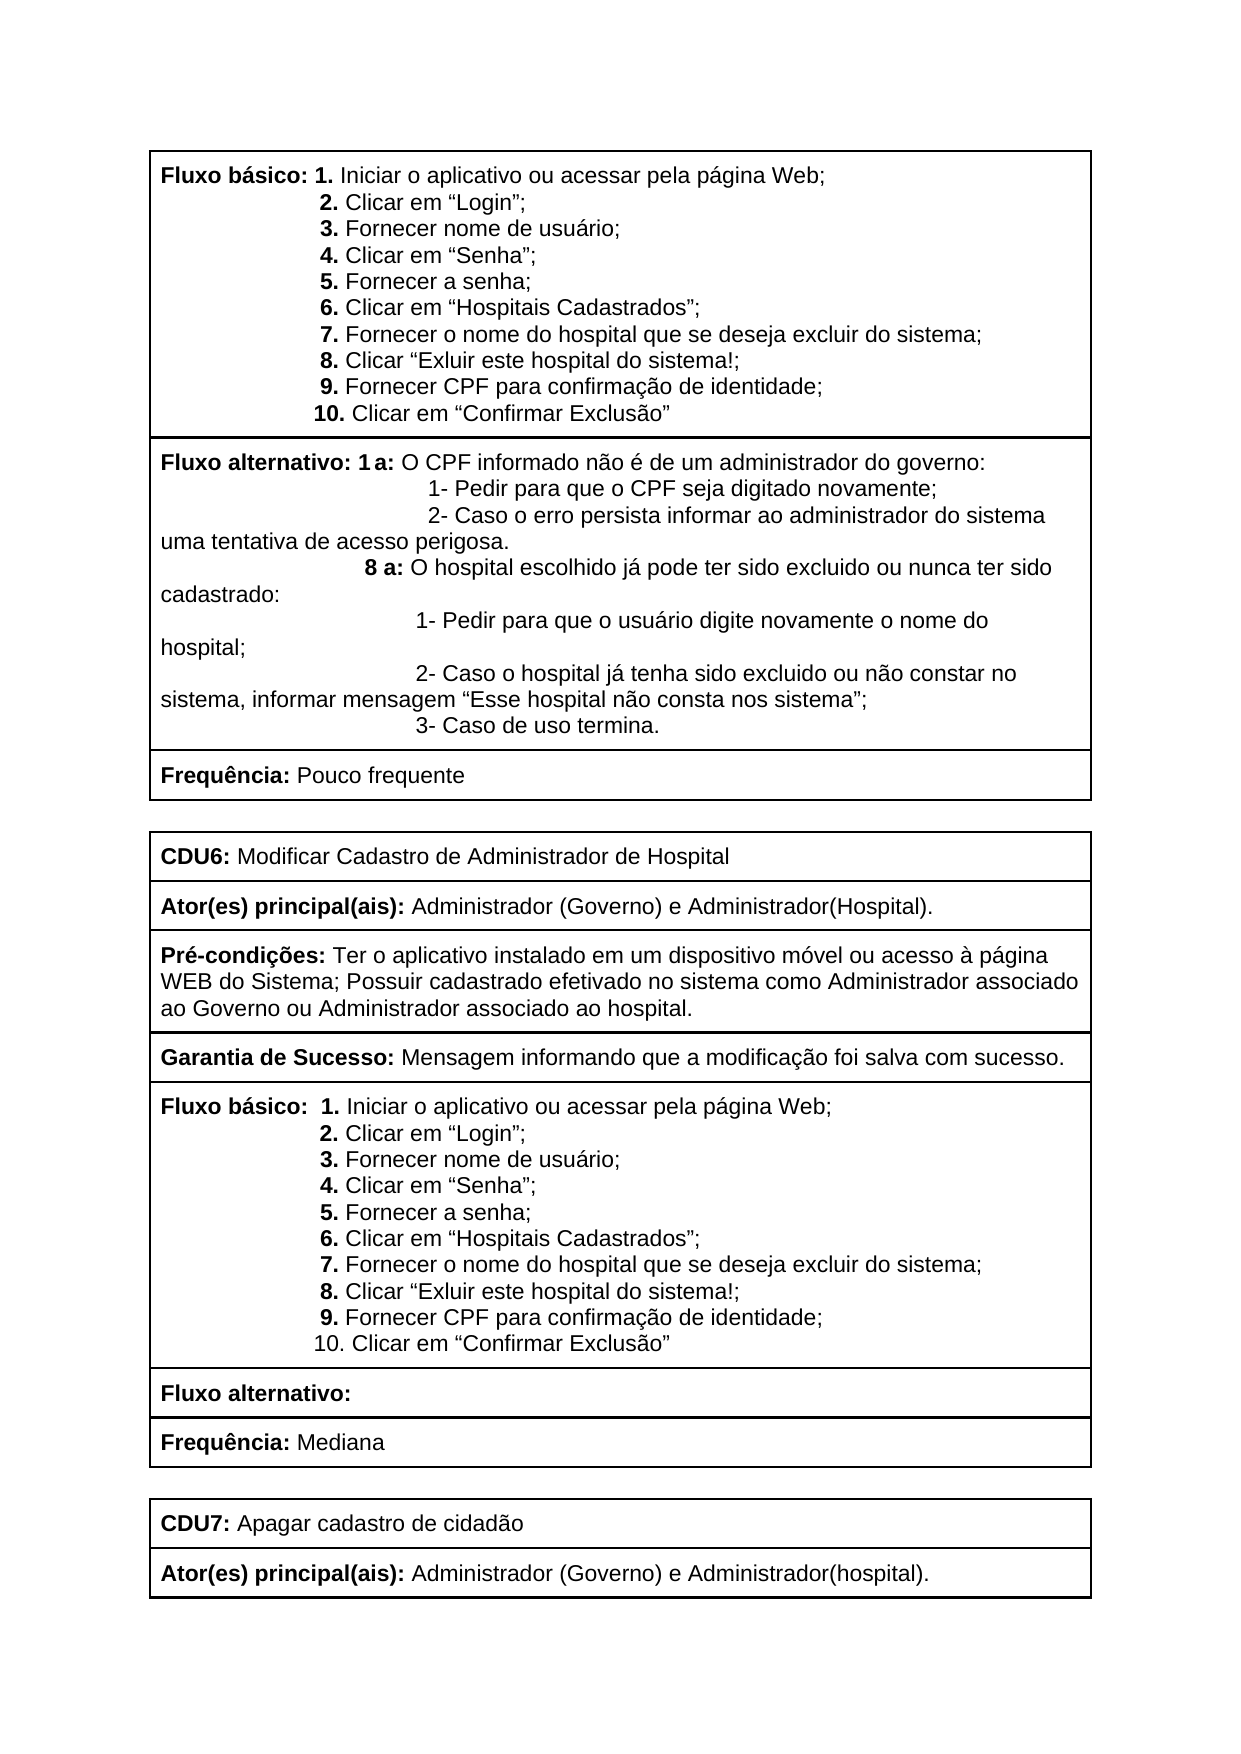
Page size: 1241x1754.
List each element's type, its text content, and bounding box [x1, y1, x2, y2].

table_cell Frequência: Pouco frequente [151, 751, 1090, 798]
table_cell Garantia de Sucesso: Mensagem informando que a modificação foi salva com sucesso. [151, 1034, 1090, 1081]
table_cell Fluxo básico: 1. Iniciar o aplicativo ou acessar pela página Web; 2. Clicar em “Login”; 3. Fornecer nome de usuário; 4. Clicar em “Senha”; 5. Fornecer a senha; 6. Clicar em “Hospitais Cadastrados”; 7. Fornecer o nome do hospital que se deseja excluir do sistema; 8. Clicar “Exluir este hospital do sistema!; 9. Fornecer CPF para confirmação de identidade; 10. Clicar em “Confirmar Exclusão” [151, 1083, 1090, 1367]
table_cell Frequência: Mediana [151, 1419, 1090, 1466]
table_cell Pré-condições: Ter o aplicativo instalado em um dispositivo móvel ou acesso à página WEB do Sistema; Possuir cadastrado efetivado no sistema como Administrador associado ao Governo ou Administrador associado ao hospital. [151, 931, 1090, 1031]
table_cell Ator(es) principal(ais): Administrador (Governo) e Administrador(hospital). [151, 1549, 1090, 1596]
table_cell Ator(es) principal(ais): Administrador (Governo) e Administrador(Hospital). [151, 882, 1090, 929]
table_header CDU7: Apagar cadastro de cidadão [151, 1500, 1090, 1547]
table_cell Fluxo alternativo: [151, 1369, 1090, 1416]
table_cell Fluxo básico: 1. Iniciar o aplicativo ou acessar pela página Web; 2. Clicar em “Login”; 3. Fornecer nome de usuário; 4. Clicar em “Senha”; 5. Fornecer a senha; 6. Clicar em “Hospitais Cadastrados”; 7. Fornecer o nome do hospital que se deseja excluir do sistema; 8. Clicar “Exluir este hospital do sistema!; 9. Fornecer CPF para confirmação de identidade; 10. Clicar em “Confirmar Exclusão” [151, 152, 1090, 436]
table_cell Fluxo alternativo: 1 a: O CPF informado não é de um administrador do governo: 1- Pedir para que o CPF seja digitado novamente; 2- Caso o erro persista informar ao administrador do sistema uma tentativa de acesso perigosa. 8 a: O hospital escolhido já pode ter sido excluido ou nunca ter sido cadastrado: 1- Pedir para que o usuário digite novamente o nome do hospital; 2- Caso o hospital já tenha sido excluido ou não constar no sistema, informar mensagem “Esse hospital não consta nos sistema”; 3- Caso de uso termina. [151, 439, 1090, 749]
table_header CDU6: Modificar Cadastro de Administrador de Hospital [151, 833, 1090, 880]
